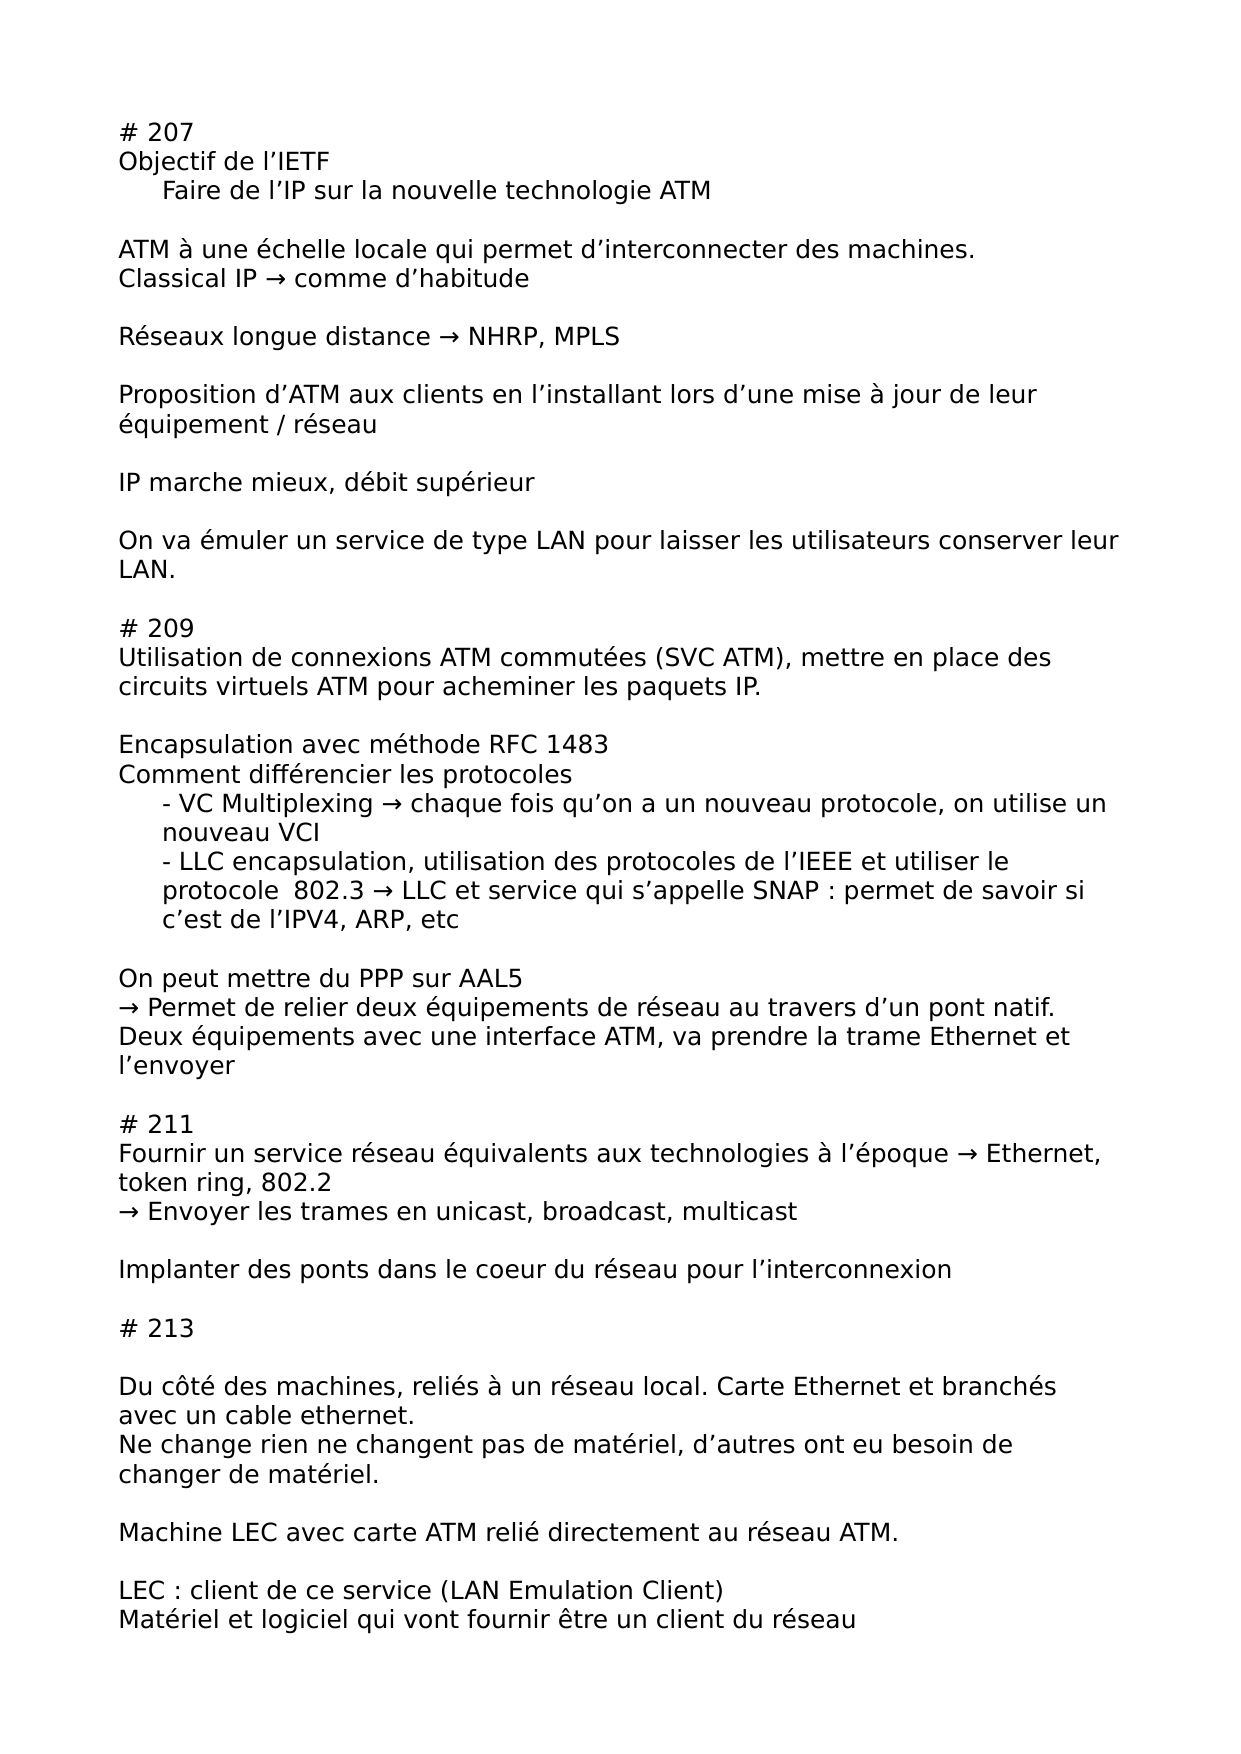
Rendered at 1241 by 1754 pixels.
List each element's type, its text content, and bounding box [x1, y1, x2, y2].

text Ne change rien ne changent pas de matériel, d’autres ont eu besoin de changer de matériel. [118, 1431, 1122, 1489]
text Réseaux longue distance → NHRP, MPLS [118, 322, 1122, 351]
text Encapsulation avec méthode RFC 1483 [118, 731, 1122, 760]
text # 213 [118, 1314, 1122, 1343]
text Proposition d’ATM aux clients en l’installant lors d’une mise à jour de leur équipement / réseau [118, 381, 1122, 439]
text Classical IP → comme d’habitude [118, 264, 1122, 293]
text Implanter des ponts dans le coeur du réseau pour l’interconnexion [118, 1256, 1122, 1285]
text Faire de l’IP sur la nouvelle technologie ATM [118, 176, 1122, 206]
text Matériel et logiciel qui vont fournir être un client du réseau [118, 1606, 1122, 1635]
text → Permet de relier deux équipements de réseau au travers d’un pont natif. Deux équipements avec une interface ATM, va prendre la trame Ethernet et l’envoyer [118, 993, 1122, 1081]
text Du côté des machines, reliés à un réseau local. Carte Ethernet et branchés avec un cable ethernet. [118, 1372, 1122, 1431]
text → Envoyer les trames en unicast, broadcast, multicast [118, 1197, 1122, 1226]
text Objectif de l’IETF [118, 147, 1122, 176]
text On peut mettre du PPP sur AAL5 [118, 964, 1122, 993]
text ATM à une échelle locale qui permet d’interconnecter des machines. [118, 235, 1122, 264]
text - VC Multiplexing → chaque fois qu’on a un nouveau protocole, on utilise un nouveau VCI [118, 789, 1122, 847]
text # 209 [118, 614, 1122, 643]
text # 207 [118, 118, 1122, 147]
text Comment différencier les protocoles [118, 760, 1122, 789]
text Fournir un service réseau équivalents aux technologies à l’époque → Ethernet, token ring, 802.2 [118, 1139, 1122, 1197]
text # 211 [118, 1110, 1122, 1139]
text IP marche mieux, débit supérieur [118, 468, 1122, 497]
text Utilisation de connexions ATM commutées (SVC ATM), mettre en place des circuits virtuels ATM pour acheminer les paquets IP. [118, 643, 1122, 701]
text - LLC encapsulation, utilisation des protocoles de l’IEEE et utiliser le protocole 802.3 → LLC et service qui s’appelle SNAP : permet de savoir si c’est de l’IPV4, ARP, etc [118, 847, 1122, 935]
text LEC : client de ce service (LAN Emulation Client) [118, 1576, 1122, 1606]
text On va émuler un service de type LAN pour laisser les utilisateurs conserver leur LAN. [118, 526, 1122, 585]
text Machine LEC avec carte ATM relié directement au réseau ATM. [118, 1518, 1122, 1547]
